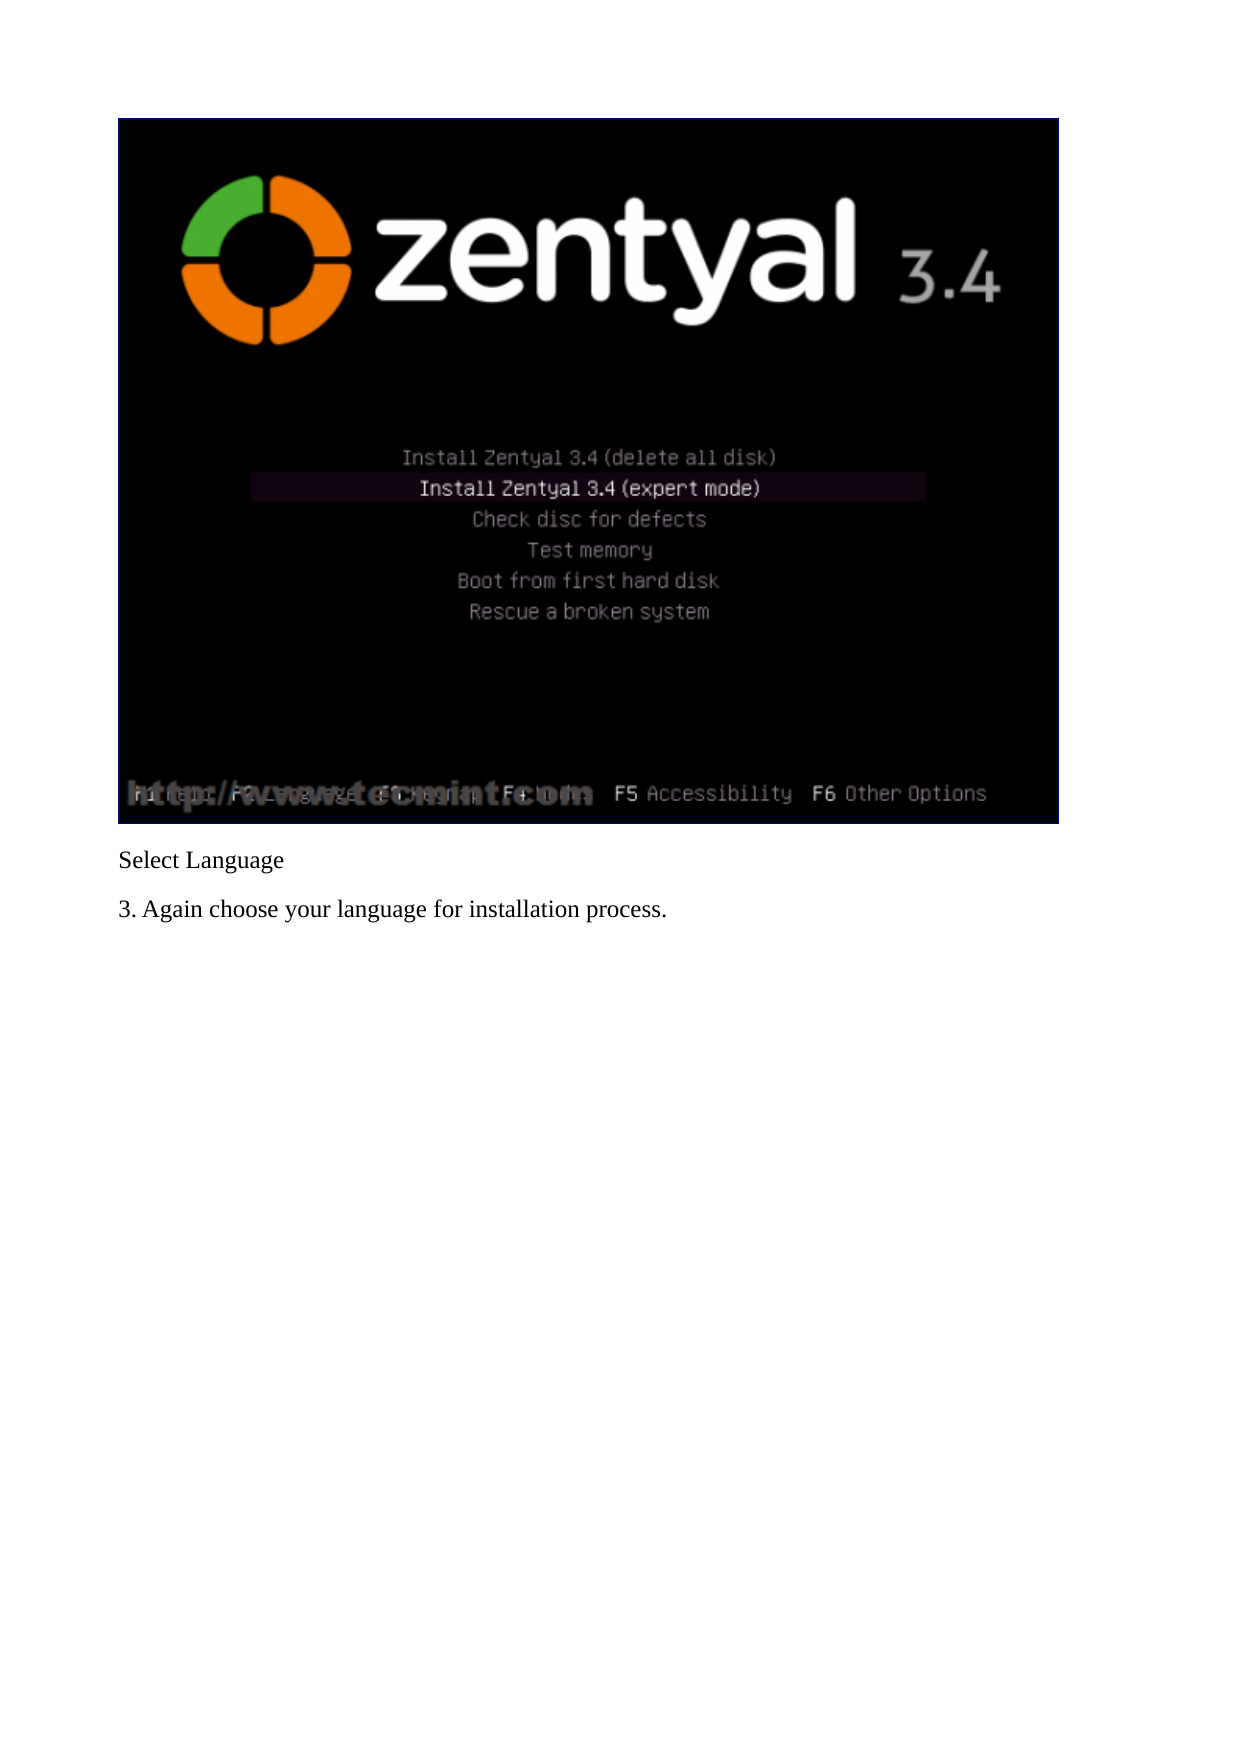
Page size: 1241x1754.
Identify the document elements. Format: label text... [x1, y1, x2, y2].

picture [120, 120, 1057, 823]
text Select Language [118, 845, 1122, 873]
text 3. Again choose your language for installation process. [118, 894, 1122, 922]
